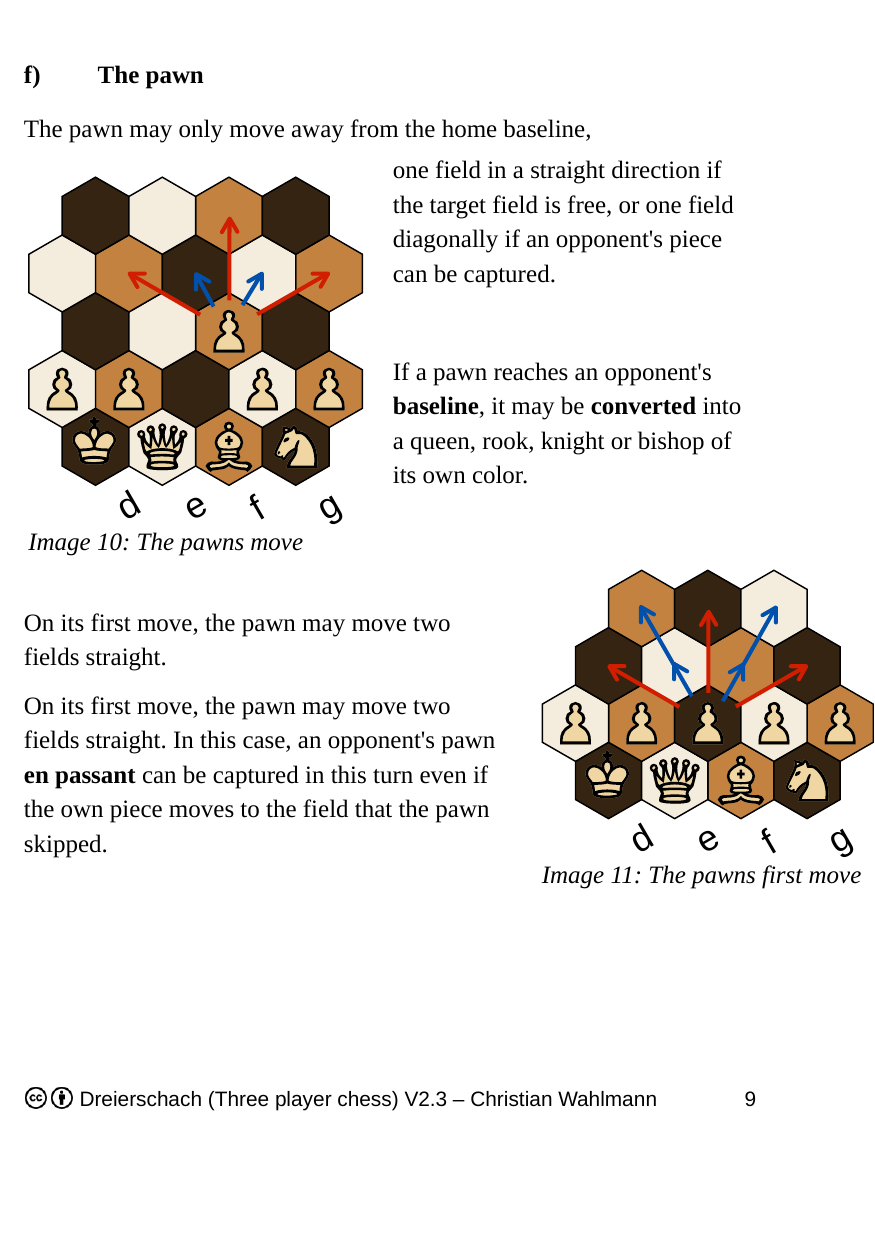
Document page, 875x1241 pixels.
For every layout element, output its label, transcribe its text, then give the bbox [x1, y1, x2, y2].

text The pawn may only move away from the home baseline, [24, 114, 756, 143]
text [542, 582, 618, 702]
text [28, 294, 61, 368]
text [320, 189, 363, 253]
text On its first move, the pawn may move two fields straight. [24, 608, 542, 671]
text [798, 582, 874, 703]
subtitle The pawn [24, 60, 756, 89]
text Image 10: The pawns move [28, 410, 363, 556]
text If a pawn reaches an opponent's baseline, it may be converted into a queen, rook, knight or bishop of its own color. [363, 357, 756, 489]
text On its first move, the pawn may move two fields straight. In this case, an opponent's pawn en passant can be captured in this turn even if the own piece moves to the field that the pawn skipped. [24, 691, 542, 858]
text one field in a straight direction if the target field is free, or one field diagonally if an opponent's piece can be captured. [24, 155, 756, 288]
text Image 11: The pawns first move [542, 744, 874, 889]
text [330, 294, 363, 368]
picture [23, 1085, 74, 1110]
text [28, 189, 71, 253]
